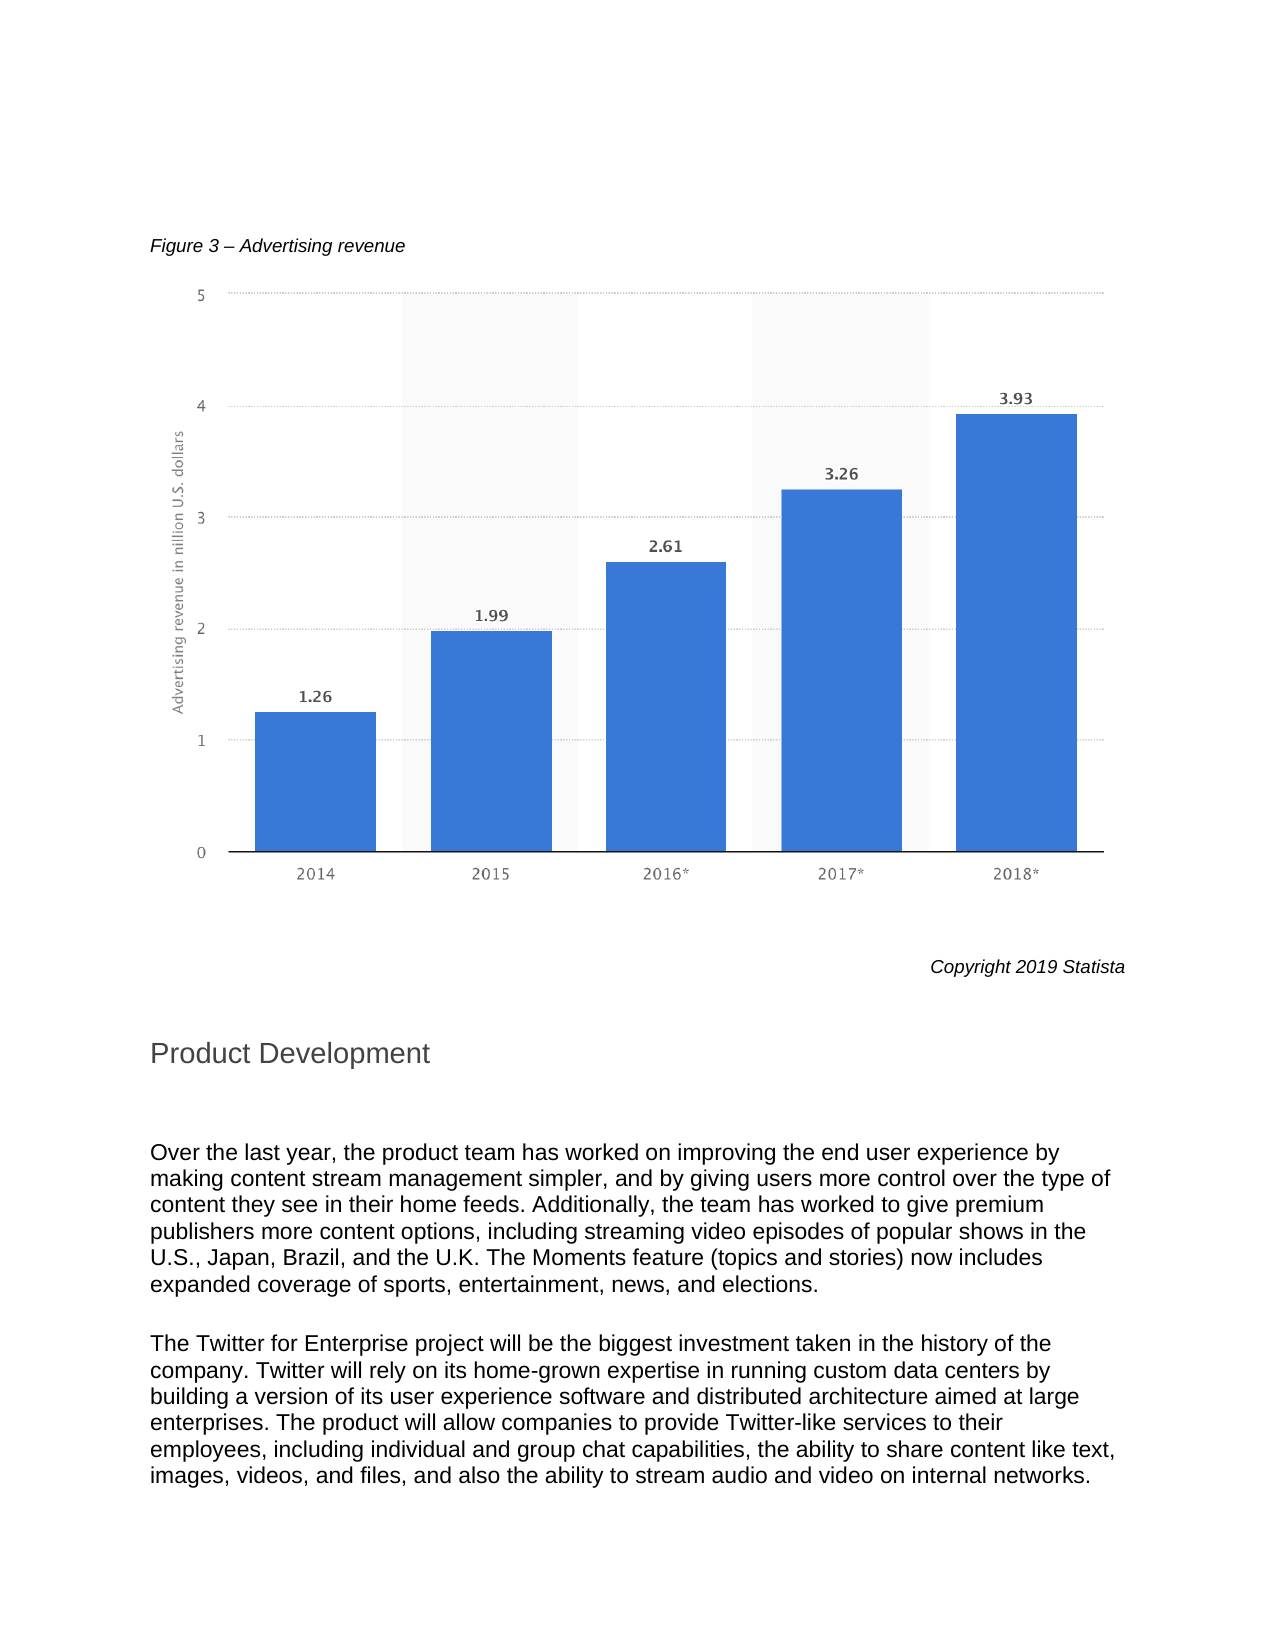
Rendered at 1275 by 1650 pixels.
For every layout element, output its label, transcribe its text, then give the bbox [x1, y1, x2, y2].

subtitle Product Development [150, 1036, 1125, 1069]
text The Twitter for Enterprise project will be the biggest investment taken in the history of the company. Twitter will rely on its home-grown expertise in running custom data centers by building a version of its user experience software and distributed architecture aimed at large enterprises. The product will allow companies to provide Twitter-like services to their employees, including individual and group chat capabilities, the ability to share content like text, images, videos, and files, and also the ability to stream audio and video on internal networks. [150, 1330, 1125, 1488]
text Over the last year, the product team has worked on improving the end user experience by making content stream management simpler, and by giving users more control over the type of content they see in their home feeds. Additionally, the team has worked to give premium publishers more content options, including streaming video episodes of popular shows in the U.S., Japan, Brazil, and the U.K. The Moments feature (topics and stories) now includes expanded coverage of sports, entertainment, news, and elections. [150, 1139, 1125, 1297]
picture [150, 256, 1125, 923]
text Copyright 2019 Statista [150, 956, 1125, 977]
text Figure 3 – Advertising revenue [150, 234, 1125, 256]
